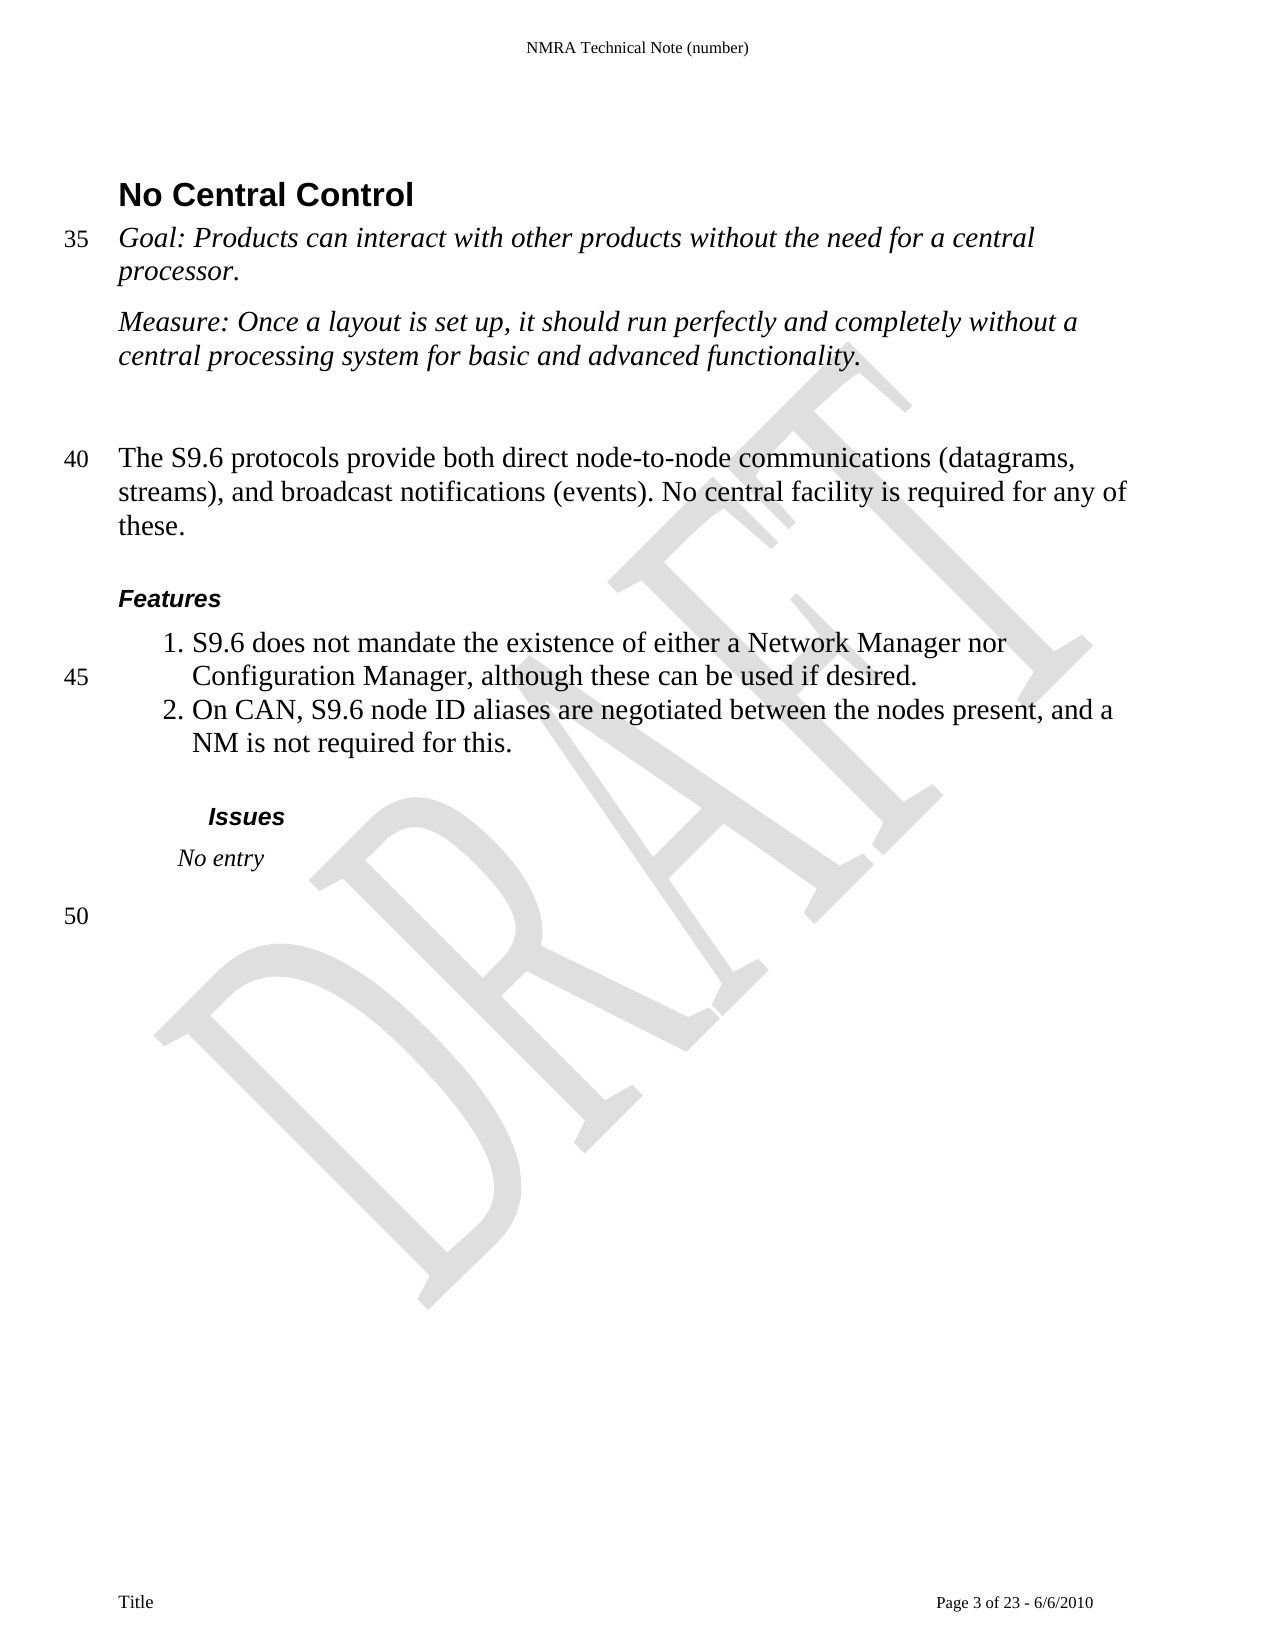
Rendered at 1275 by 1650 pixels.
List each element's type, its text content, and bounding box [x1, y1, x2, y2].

subtitle [910, 802, 1157, 830]
list On CAN, S9.6 node ID aliases are negotiated between the nodes present, and a NM is not required for this. [547, 703, 628, 759]
subtitle [748, 802, 882, 830]
list On CAN, S9.6 node ID aliases are negotiated between the nodes present, and a NM is not required for this. [162, 692, 566, 759]
text [497, 843, 644, 872]
subtitle Issues [118, 802, 392, 830]
list S9.6 does not mandate the existence of either a Network Manager nor Configuration Manager, although these can be used if desired. [728, 625, 818, 675]
text Goal: Products can interact with other products without the need for a central processor. [118, 220, 1157, 287]
list S9.6 does not mandate the existence of either a Network Manager nor Configuration Manager, although these can be used if desired. [801, 625, 1033, 692]
text The S9.6 protocols provide both direct node-to-node communications (datagrams, streams), and broadcast notifications (events). No central facility is required for any of these. [118, 441, 902, 541]
subtitle [616, 802, 701, 830]
text [677, 843, 791, 872]
list S9.6 does not mandate the existence of either a Network Manager nor Configuration Manager, although these can be used if desired. [1029, 625, 1157, 692]
text The S9.6 protocols provide both direct node-to-node communications (datagrams, streams), and broadcast notifications (events). No central facility is required for any of these. [845, 441, 1157, 541]
list S9.6 does not mandate the existence of either a Network Manager nor Configuration Manager, although these can be used if desired. [162, 625, 752, 692]
text No entry [177, 843, 344, 872]
subtitle [687, 584, 973, 612]
subtitle [988, 584, 1157, 612]
list On CAN, S9.6 node ID aliases are negotiated between the nodes present, and a NM is not required for this. [586, 692, 819, 759]
text [366, 843, 482, 872]
text [808, 843, 1098, 872]
text [645, 843, 666, 856]
text Measure: Once a layout is set up, it should run perfectly and completely without a central processing system for basic and advanced functionality. [118, 304, 1157, 372]
subtitle [443, 802, 615, 830]
subtitle Features [118, 584, 672, 612]
list On CAN, S9.6 node ID aliases are negotiated between the nodes present, and a NM is not required for this. [798, 692, 1157, 759]
subtitle No Central Control [118, 175, 1157, 213]
